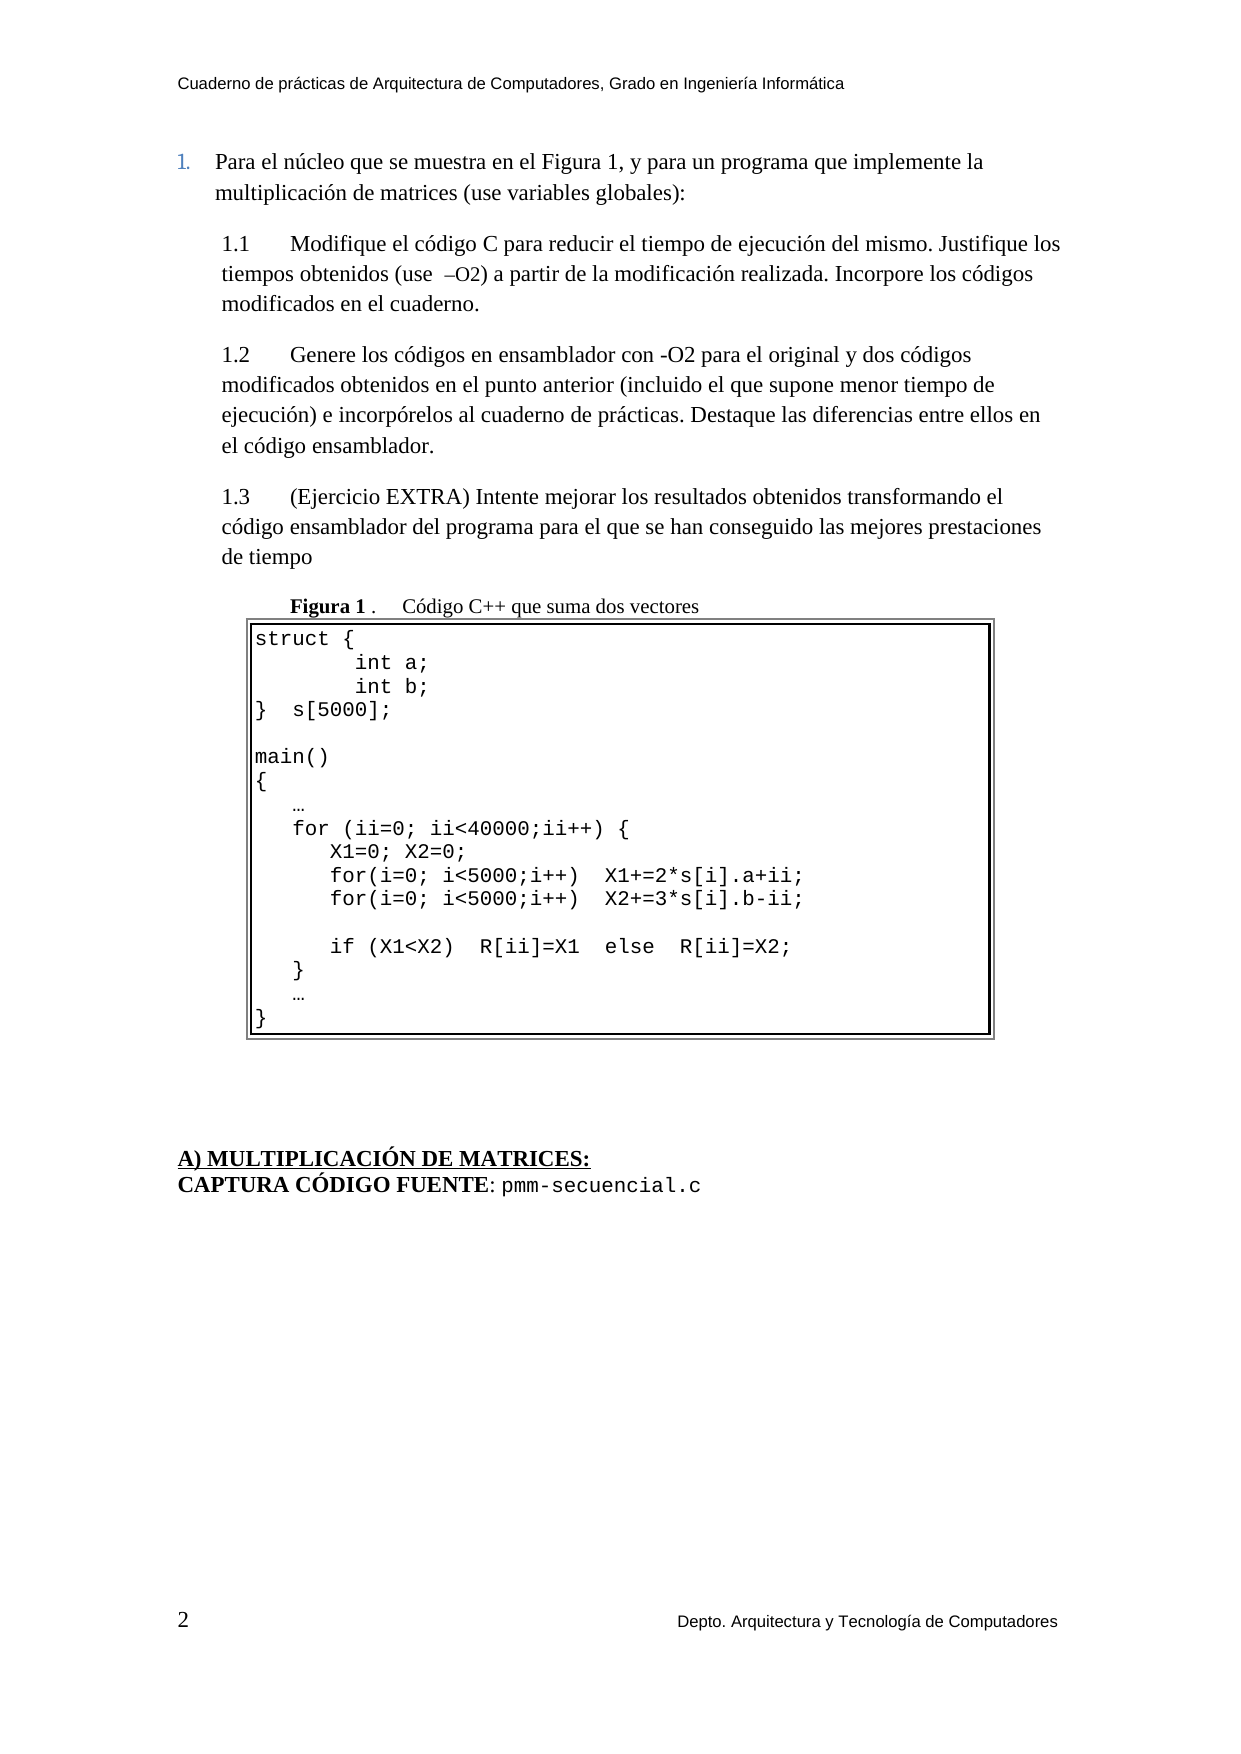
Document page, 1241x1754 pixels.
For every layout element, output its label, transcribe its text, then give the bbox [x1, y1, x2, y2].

text CAPTURA CÓDIGO FUENTE: pmm-secuencial.c [177, 1171, 1063, 1199]
text A) MULTIPLICACIÓN DE MATRICES: [177, 1145, 1063, 1171]
list Figura 1 . Código C++ que suma dos vectores [252, 594, 1063, 618]
table_header struct { int a; int b; } s[5000]; main() { … for (ii=0; ii<40000;ii++) { X1=0; X2=0; for(i=0; i<5000;i++) X1+=2*s[i].a+ii; for(i=0; i<5000;i++) X2+=3*s[i].b-ii; if (X1<X2) R[ii]=X1 else R[ii]=X2; } … } [248, 620, 993, 1038]
list Para el núcleo que se muestra en el Figura 1, y para un programa que implemente la multiplicación de matrices (use variables globales): [177, 148, 1063, 205]
list (Ejercicio EXTRA) Intente mejorar los resultados obtenidos transformando el código ensamblador del programa para el que se han conseguido las mejores prestaciones de tiempo [221, 483, 1063, 569]
list Genere los códigos en ensamblador con -O2 para el original y dos códigos modificados obtenidos en el punto anterior (incluido el que supone menor tiempo de ejecución) e incorpórelos al cuaderno de prácticas. Destaque las diferencias entre ellos en el código ensamblador. [221, 341, 1063, 458]
list Modifique el código C para reducir el tiempo de ejecución del mismo. Justifique los tiempos obtenidos (use –O2) a partir de la modificación realizada. Incorpore los códigos modificados en el cuaderno. [221, 230, 1063, 316]
